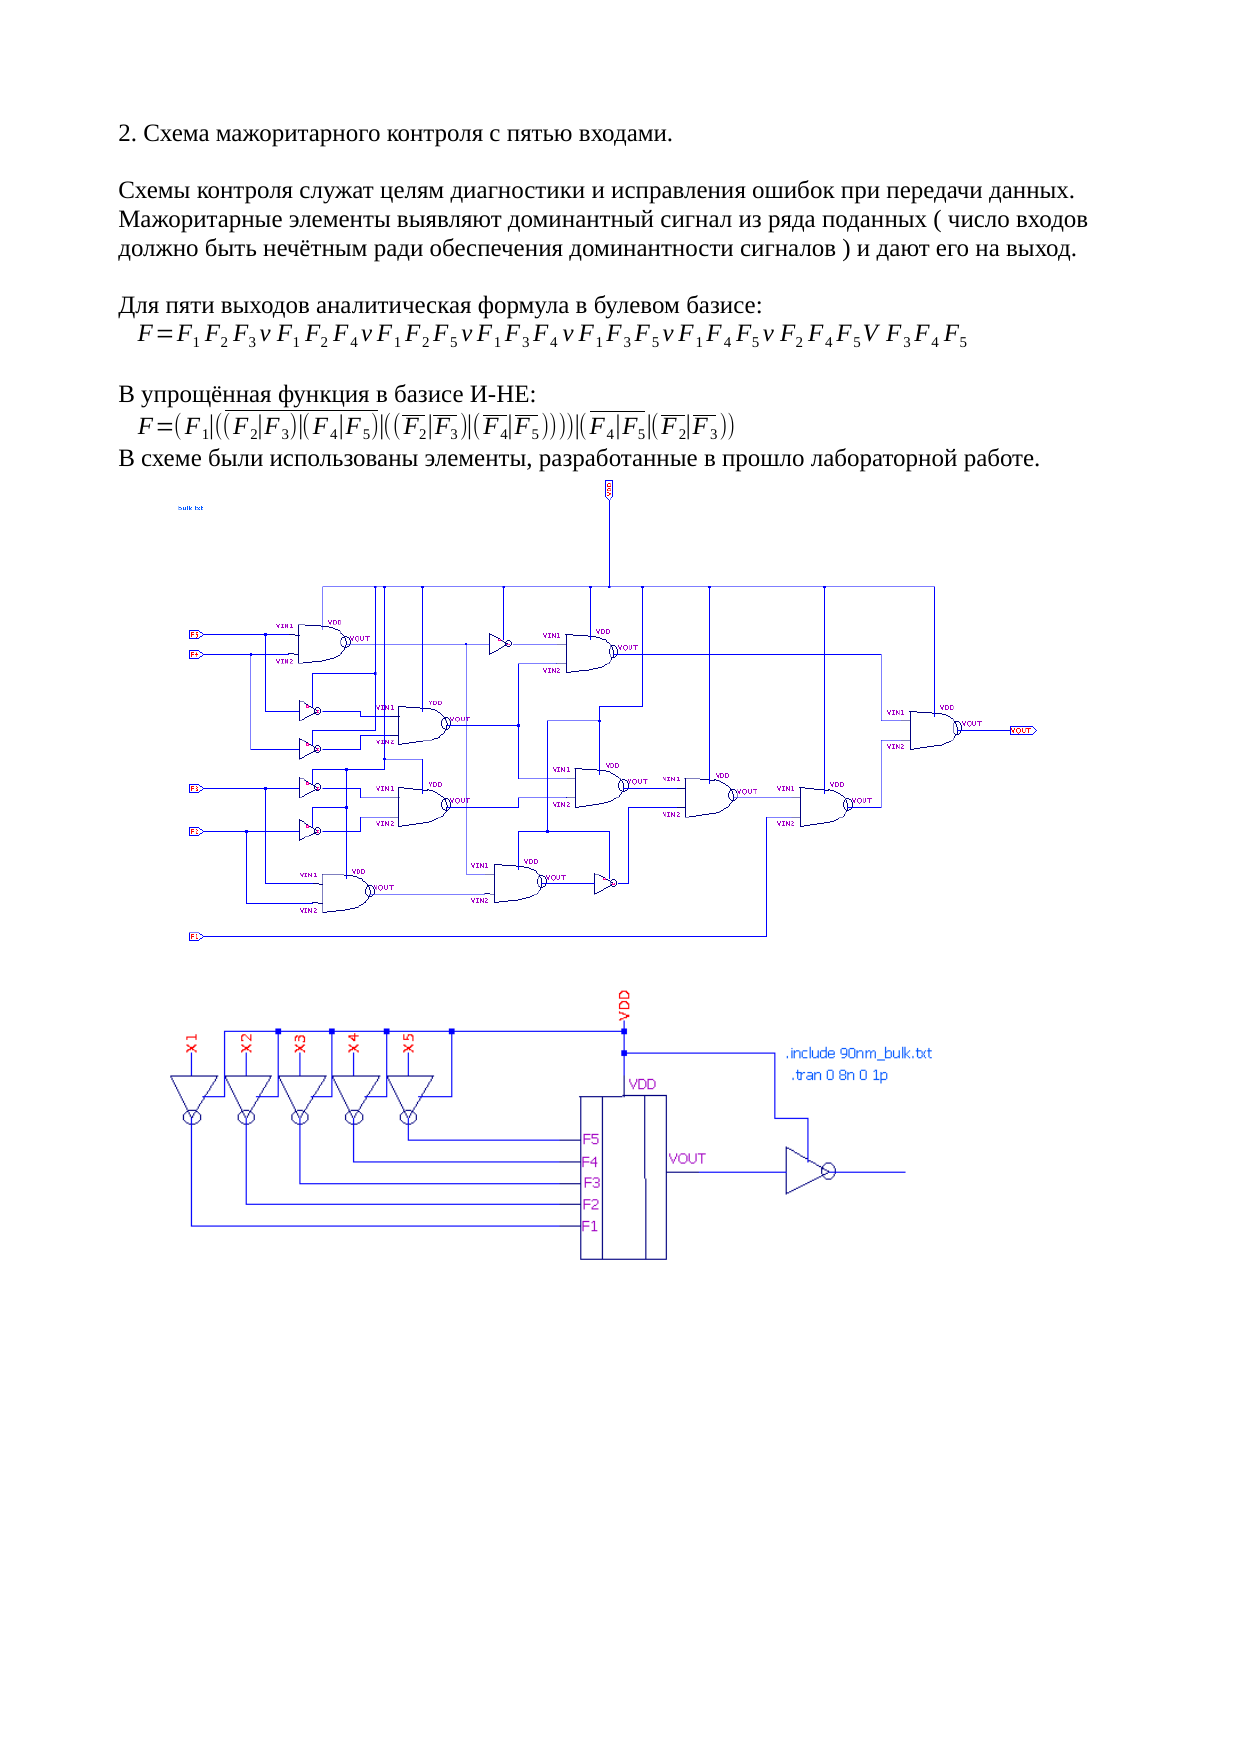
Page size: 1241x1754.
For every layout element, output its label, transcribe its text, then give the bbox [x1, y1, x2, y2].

text Для пяти выходов аналитическая формула в булевом базисе: [118, 291, 1122, 319]
text В упрощённая функция в базисе И-НЕ: [118, 379, 1122, 408]
text Схемы контроля служат целям диагностики и исправления ошибок при передачи данных. Мажоритарные элементы выявляют доминантный сигнал из ряда поданных ( число входов должно быть нечётным ради обеспечения доминантности сигналов ) и дают его на выход. [118, 176, 1122, 262]
picture [151, 472, 1062, 1284]
text В схеме были использованы элементы, разработанные в прошло лабораторной работе. [118, 443, 1122, 472]
text 2. Схема мажоритарного контроля с пятью входами. [118, 118, 1122, 147]
